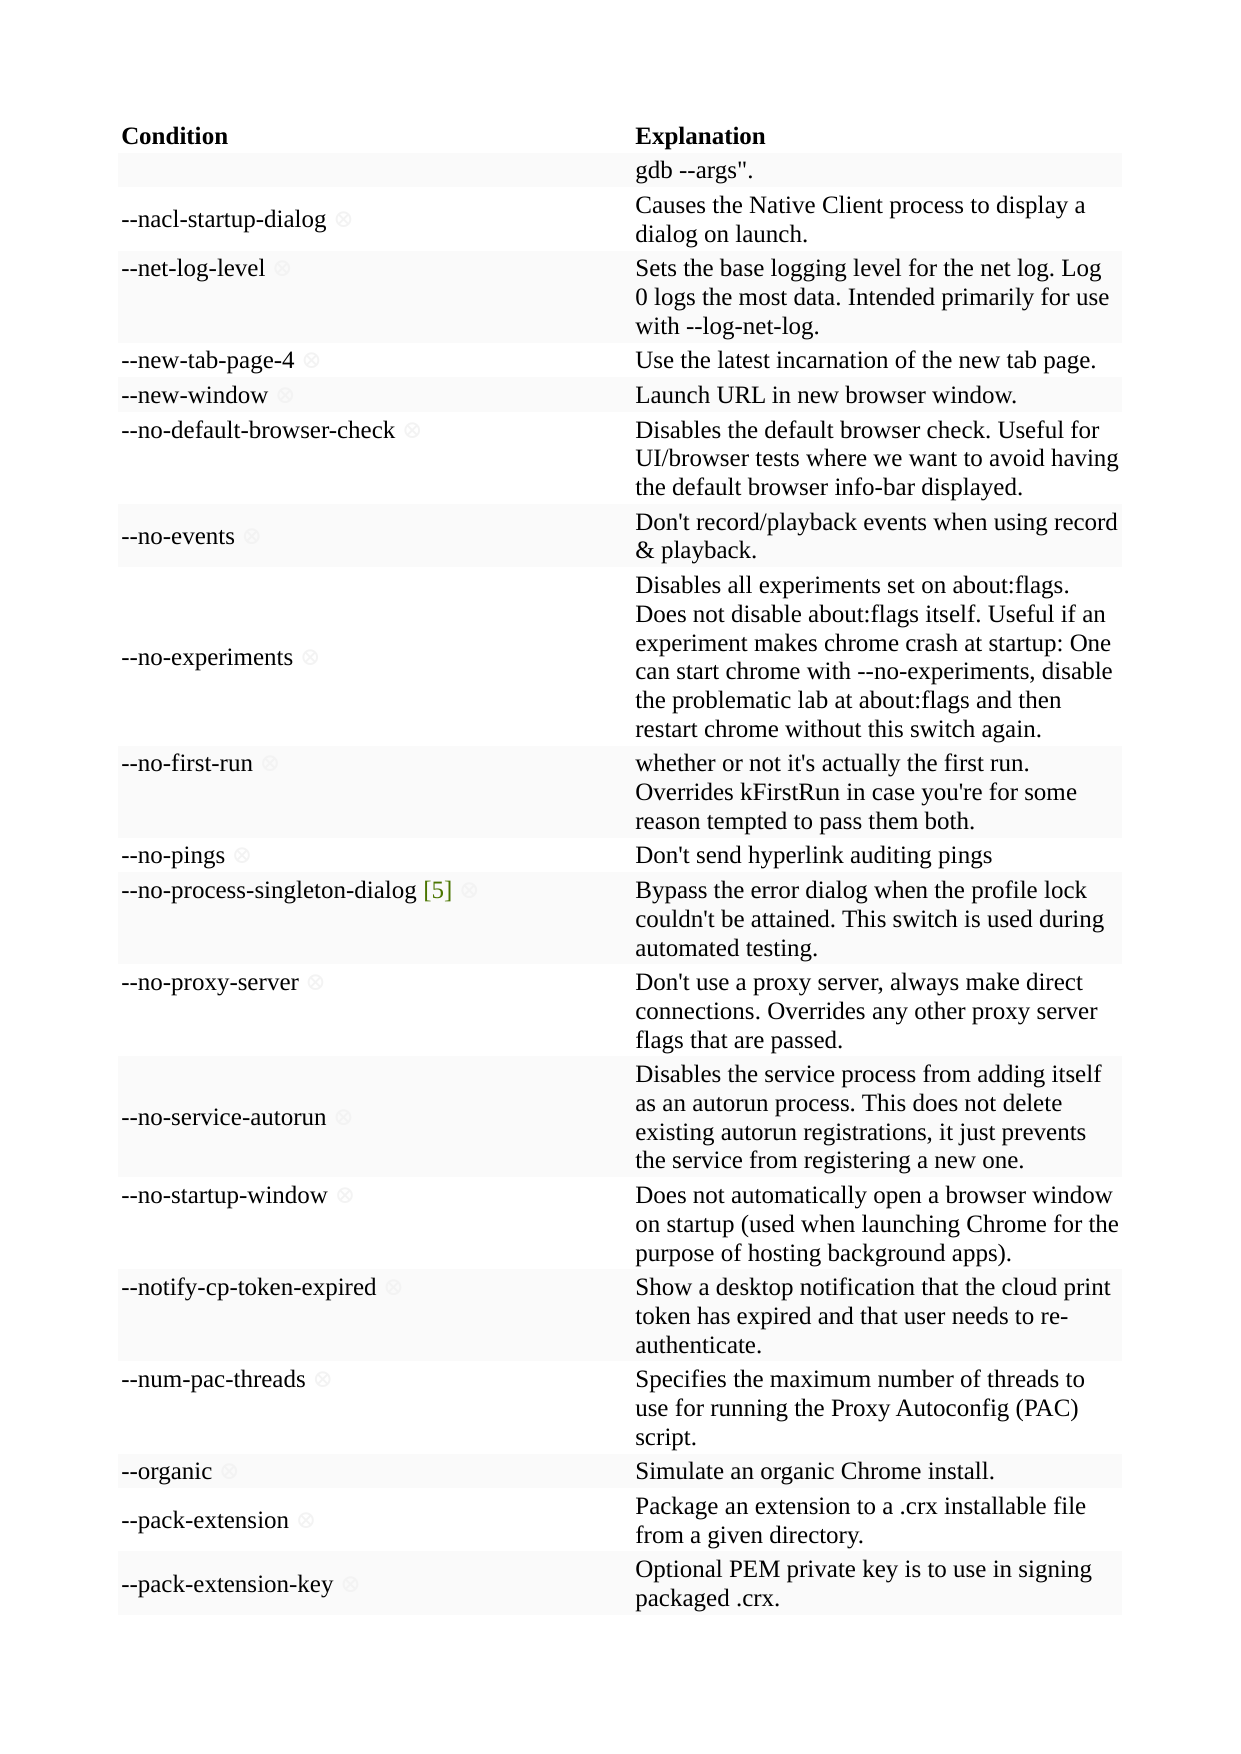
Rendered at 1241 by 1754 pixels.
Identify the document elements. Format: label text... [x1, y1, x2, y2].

table_cell --no-proxy-server ⊗ [118, 964, 632, 1056]
table_cell --no-startup-window ⊗ [118, 1177, 632, 1269]
table_cell Disables the service process from adding itself as an autorun process. This does not delete existing autorun registrations, it just prevents the service from registering a new one. [632, 1056, 1122, 1177]
table_cell Does not automatically open a browser window on startup (used when launching Chrome for the purpose of hosting background apps). [632, 1177, 1122, 1269]
table_cell --no-process-singleton-dialog [5] ⊗ [118, 872, 632, 964]
table_cell --no-experiments ⊗ [118, 567, 632, 746]
table_cell Optional PEM private key is to use in signing packaged .crx. [632, 1551, 1122, 1615]
table_cell Causes the Native Client process to display a dialog on launch. [632, 187, 1122, 251]
table_cell gdb --args". [632, 153, 1122, 187]
table_cell Don't record/playback events when using record & playback. [632, 504, 1122, 567]
table_cell --net-log-level ⊗ [118, 251, 632, 343]
table_cell --no-events ⊗ [118, 504, 632, 567]
table_header Condition [118, 118, 632, 153]
table_cell [118, 153, 632, 187]
table_cell --pack-extension ⊗ [118, 1488, 632, 1551]
table_cell --no-service-autorun ⊗ [118, 1056, 632, 1177]
table_cell Disables the default browser check. Useful for UI/browser tests where we want to avoid having the default browser info-bar displayed. [632, 412, 1122, 504]
table_cell Don't use a proxy server, always make direct connections. Overrides any other proxy server flags that are passed. [632, 964, 1122, 1056]
table_cell --new-tab-page-4 ⊗ [118, 343, 632, 377]
table_cell Use the latest incarnation of the new tab page. [632, 343, 1122, 377]
table_cell Simulate an organic Chrome install. [632, 1454, 1122, 1488]
table_cell Don't send hyperlink auditing pings [632, 838, 1122, 872]
table_cell --no-first-run ⊗ [118, 746, 632, 838]
table_cell --organic ⊗ [118, 1454, 632, 1488]
table_cell Launch URL in new browser window. [632, 377, 1122, 412]
table_cell Bypass the error dialog when the profile lock couldn't be attained. This switch is used during automated testing. [632, 872, 1122, 964]
table_cell --no-pings ⊗ [118, 838, 632, 872]
table_cell --num-pac-threads ⊗ [118, 1361, 632, 1453]
table_header Explanation [632, 118, 1122, 153]
table_cell Sets the base logging level for the net log. Log 0 logs the most data. Intended primarily for use with --log-net-log. [632, 251, 1122, 343]
table_cell Show a desktop notification that the cloud print token has expired and that user needs to re-authenticate. [632, 1269, 1122, 1361]
table_cell whether or not it's actually the first run. Overrides kFirstRun in case you're for some reason tempted to pass them both. [632, 746, 1122, 838]
table_cell --notify-cp-token-expired ⊗ [118, 1269, 632, 1361]
table_cell --new-window ⊗ [118, 377, 632, 412]
table_cell --no-default-browser-check ⊗ [118, 412, 632, 504]
table_cell --pack-extension-key ⊗ [118, 1551, 632, 1615]
table_cell Specifies the maximum number of threads to use for running the Proxy Autoconfig (PAC) script. [632, 1361, 1122, 1453]
table_cell Package an extension to a .crx installable file from a given directory. [632, 1488, 1122, 1551]
table_cell Disables all experiments set on about:flags. Does not disable about:flags itself. Useful if an experiment makes chrome crash at startup: One can start chrome with --no-experiments, disable the problematic lab at about:flags and then restart chrome without this switch again. [632, 567, 1122, 746]
table_cell --nacl-startup-dialog ⊗ [118, 187, 632, 251]
